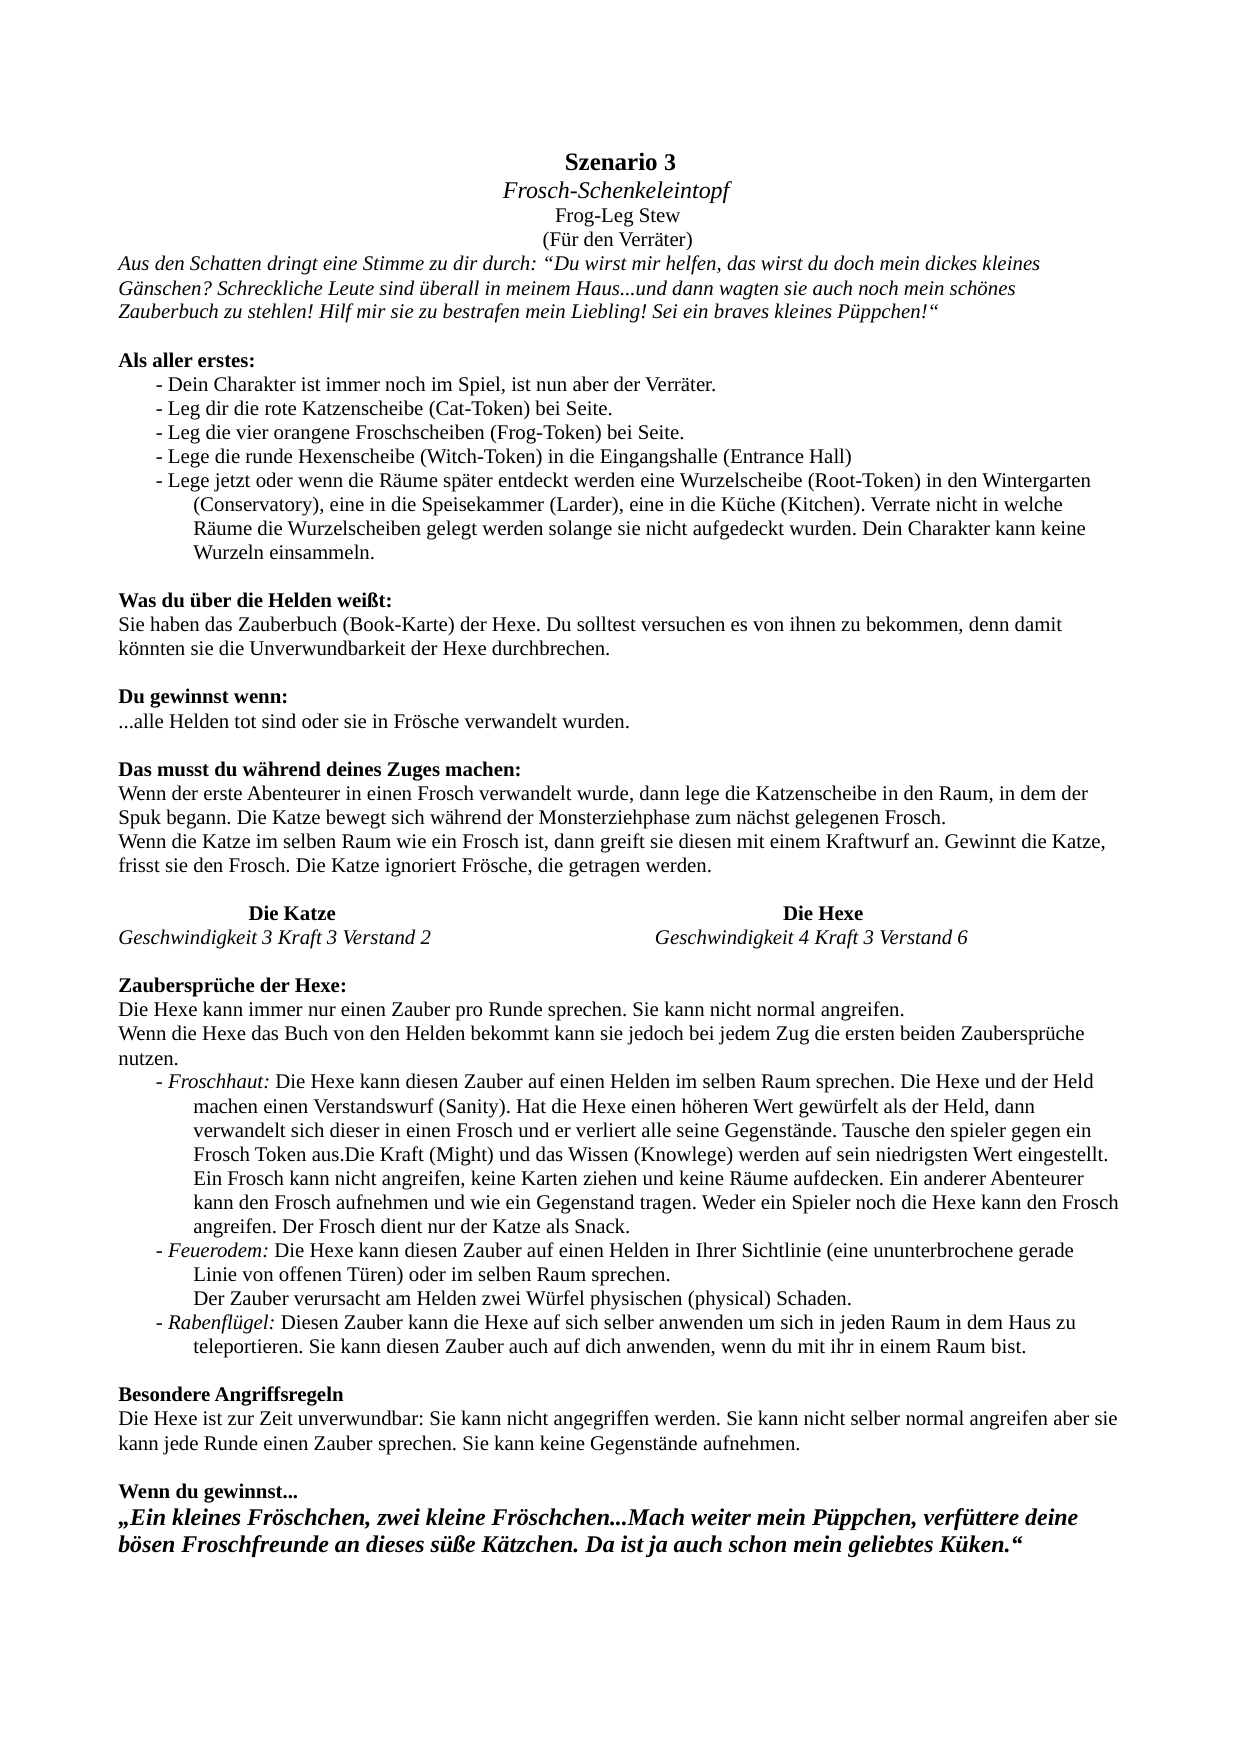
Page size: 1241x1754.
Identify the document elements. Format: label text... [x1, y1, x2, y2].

text - Leg die vier orangene Froschscheiben (Frog-Token) bei Seite. [156, 420, 1122, 444]
text Geschwindigkeit 3 Kraft 3 Verstand 2 Geschwindigkeit 4 Kraft 3 Verstand 6 [118, 925, 1122, 949]
text Wenn die Katze im selben Raum wie ein Frosch ist, dann greift sie diesen mit einem Kraftwurf an. Gewinnt die Katze, frisst sie den Frosch. Die Katze ignoriert Frösche, die getragen werden. [118, 829, 1122, 877]
text Die Katze Die Hexe [118, 901, 1122, 925]
text Sie haben das Zauberbuch (Book-Karte) der Hexe. Du solltest versuchen es von ihnen zu bekommen, denn damit könnten sie die Unverwundbarkeit der Hexe durchbrechen. [118, 612, 1122, 660]
text Der Zauber verursacht am Helden zwei Würfel physischen (physical) Schaden. [193, 1286, 1122, 1310]
text - Rabenflügel: Diesen Zauber kann die Hexe auf sich selber anwenden um sich in jeden Raum in dem Haus zu teleportieren. Sie kann diesen Zauber auch auf dich anwenden, wenn du mit ihr in einem Raum bist. [156, 1310, 1122, 1358]
text Die Hexe ist zur Zeit unverwundbar: Sie kann nicht angegriffen werden. Sie kann nicht selber normal angreifen aber sie kann jede Runde einen Zauber sprechen. Sie kann keine Gegenstände aufnehmen. [118, 1406, 1122, 1454]
text - Feuerodem: Die Hexe kann diesen Zauber auf einen Helden in Ihrer Sichtlinie (eine ununterbrochene gerade Linie von offenen Türen) oder im selben Raum sprechen. [156, 1238, 1122, 1286]
text Die Hexe kann immer nur einen Zauber pro Runde sprechen. Sie kann nicht normal angreifen. [118, 997, 1122, 1021]
text ...alle Helden tot sind oder sie in Frösche verwandelt wurden. [118, 708, 1122, 733]
text - Dein Charakter ist immer noch im Spiel, ist nun aber der Verräter. [156, 372, 1122, 396]
text Wenn die Hexe das Buch von den Helden bekommt kann sie jedoch bei jedem Zug die ersten beiden Zaubersprüche nutzen. [118, 1021, 1122, 1069]
text Du gewinnst wenn: [118, 684, 1122, 708]
text „Ein kleines Fröschchen, zwei kleine Fröschchen...Mach weiter mein Püppchen, verfüttere deine bösen Froschfreunde an dieses süße Kätzchen. Da ist ja auch schon mein geliebtes Küken.“ [118, 1503, 1122, 1558]
subtitle Besondere Angriffsregeln [118, 1382, 1122, 1406]
subtitle Das musst du während deines Zuges machen: [118, 757, 1122, 781]
subtitle Als aller erstes: [118, 348, 1122, 372]
subtitle Frosch-Schenkeleintopf [118, 176, 1122, 203]
text Wenn du gewinnst... [118, 1478, 1122, 1503]
text (Für den Verräter) [118, 227, 1122, 251]
text - Leg dir die rote Katzenscheibe (Cat-Token) bei Seite. [156, 396, 1122, 420]
text Wenn der erste Abenteurer in einen Frosch verwandelt wurde, dann lege die Katzenscheibe in den Raum, in dem der Spuk begann. Die Katze bewegt sich während der Monsterziehphase zum nächst gelegenen Frosch. [118, 781, 1122, 829]
text Frog-Leg Stew [118, 203, 1122, 227]
subtitle Was du über die Helden weißt: [118, 588, 1122, 612]
text - Lege die runde Hexenscheibe (Witch-Token) in die Eingangshalle (Entrance Hall) [156, 444, 1122, 468]
text - Froschhaut: Die Hexe kann diesen Zauber auf einen Helden im selben Raum sprechen. Die Hexe und der Held machen einen Verstandswurf (Sanity). Hat die Hexe einen höheren Wert gewürfelt als der Held, dann verwandelt sich dieser in einen Frosch und er verliert alle seine Gegenstände. Tausche den spieler gegen ein Frosch Token aus.Die Kraft (Might) und das Wissen (Knowlege) werden auf sein niedrigsten Wert eingestellt. Ein Frosch kann nicht angreifen, keine Karten ziehen und keine Räume aufdecken. Ein anderer Abenteurer kann den Frosch aufnehmen und wie ein Gegenstand tragen. Weder ein Spieler noch die Hexe kann den Frosch angreifen. Der Frosch dient nur der Katze als Snack. [156, 1069, 1122, 1238]
subtitle Zaubersprüche der Hexe: [118, 973, 1122, 997]
text Aus den Schatten dringt eine Stimme zu dir durch: “Du wirst mir helfen, das wirst du doch mein dickes kleines Gänschen? Schreckliche Leute sind überall in meinem Haus...und dann wagten sie auch noch mein schönes Zauberbuch zu stehlen! Hilf mir sie zu bestrafen mein Liebling! Sei ein braves kleines Püppchen!“ [118, 251, 1122, 323]
text - Lege jetzt oder wenn die Räume später entdeckt werden eine Wurzelscheibe (Root-Token) in den Wintergarten (Conservatory), eine in die Speisekammer (Larder), eine in die Küche (Kitchen). Verrate nicht in welche Räume die Wurzelscheiben gelegt werden solange sie nicht aufgedeckt wurden. Dein Charakter kann keine Wurzeln einsammeln. [156, 468, 1122, 564]
title Szenario 3 [118, 147, 1122, 176]
